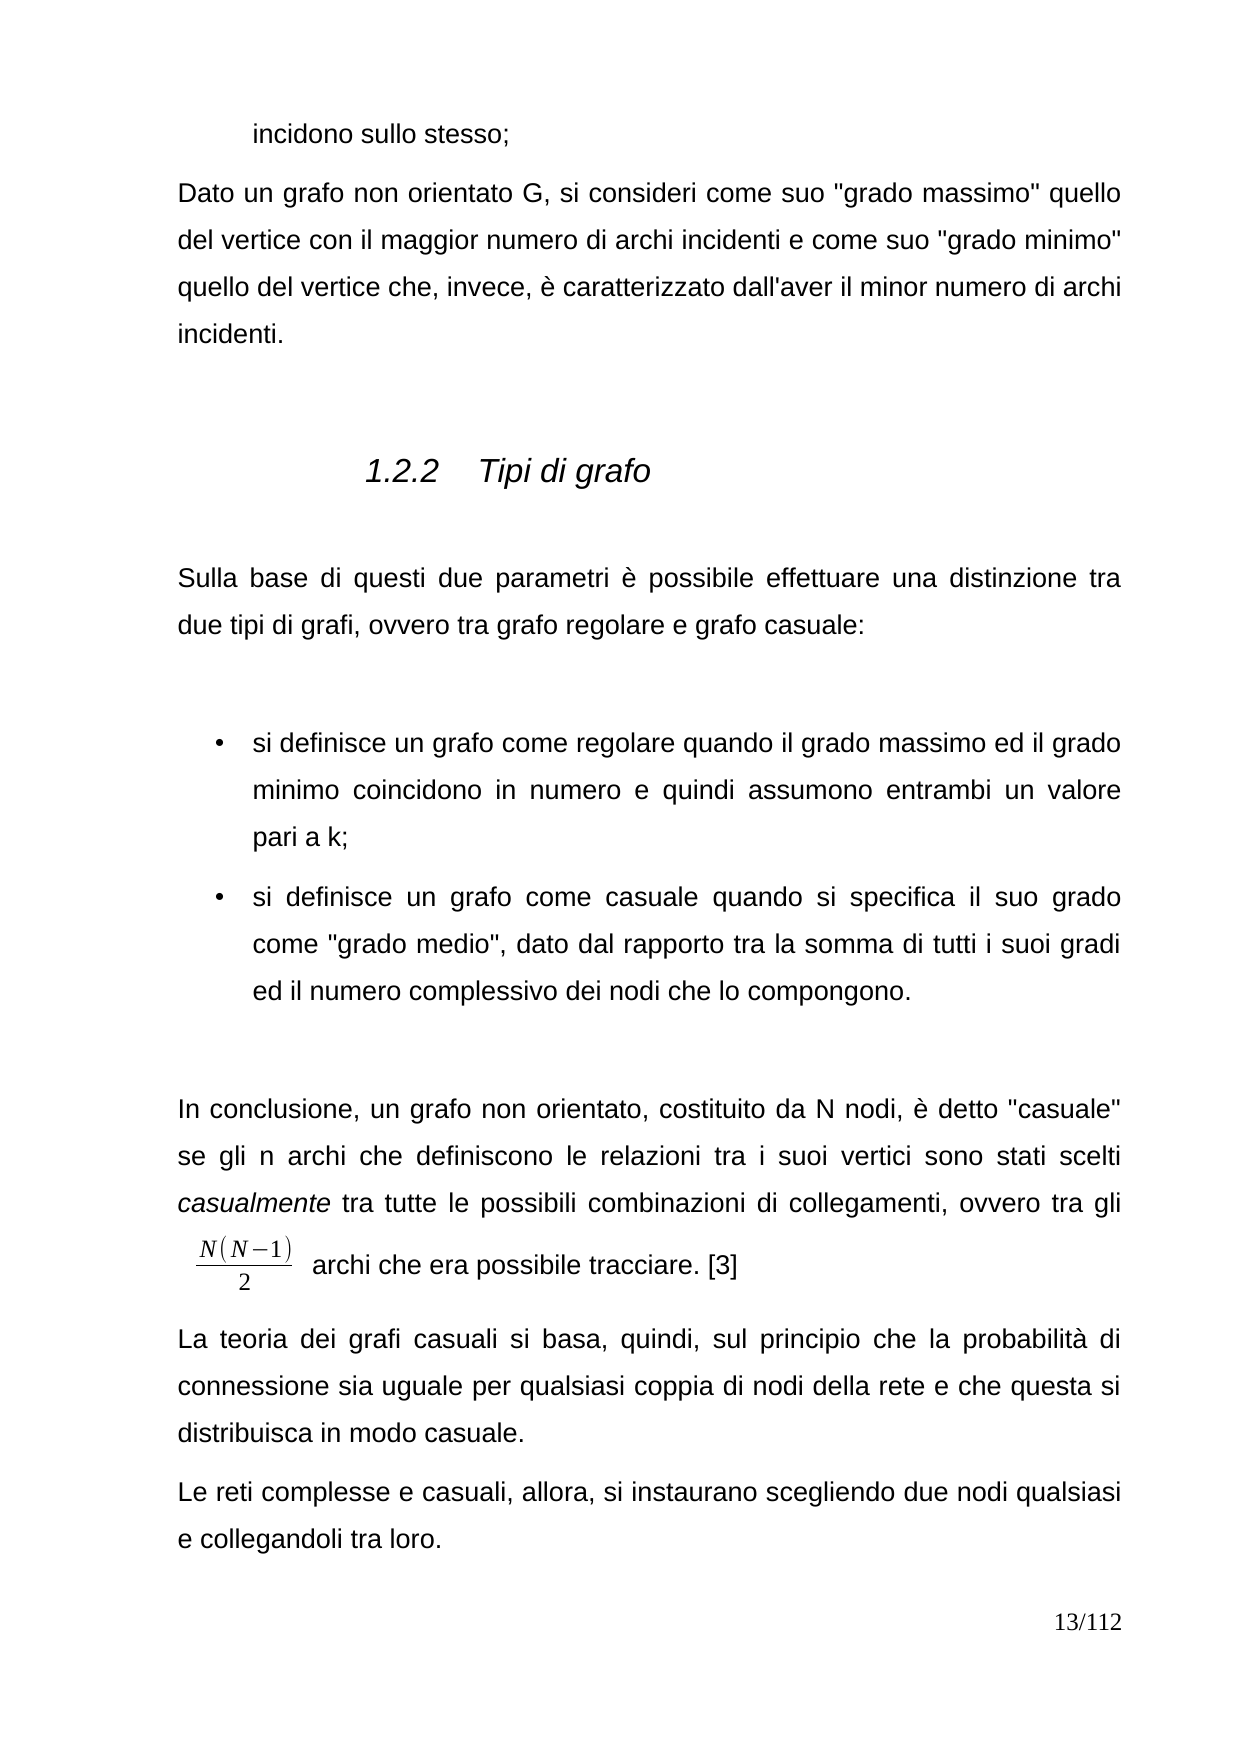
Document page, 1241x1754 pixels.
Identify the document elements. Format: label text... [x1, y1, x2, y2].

subtitle Tipi di grafo [365, 451, 1122, 490]
list si definisce un grafo come casuale quando si specifica il suo grado come "grado medio", dato dal rapporto tra la somma di tutti i suoi gradi ed il numero complessivo dei nodi che lo compongono. [215, 881, 1122, 1006]
list incidono sullo stesso; [215, 118, 1122, 149]
text Dato un grafo non orientato G, si consideri come suo "grado massimo" quello del vertice con il maggior numero di archi incidenti e come suo "grado minimo" quello del vertice che, invece, è caratterizzato dall'aver il minor numero di archi incidenti. [177, 177, 1122, 349]
text La teoria dei grafi casuali si basa, quindi, sul principio che la probabilità di connessione sia uguale per qualsiasi coppia di nodi della rete e che questa si distribuisca in modo casuale. [177, 1323, 1122, 1448]
text Le reti complesse e casuali, allora, si instaurano scegliendo due nodi qualsiasi e collegandoli tra loro. [177, 1476, 1122, 1554]
text In conclusione, un grafo non orientato, costituito da N nodi, è detto "casuale" se gli n archi che definiscono le relazioni tra i suoi vertici sono stati scelti casualmente tra tutte le possibili combinazioni di collegamenti, ovvero tra gli archi che era possibile tracciare. [3] [177, 1093, 1122, 1295]
text Sulla base di questi due parametri è possibile effettuare una distinzione tra due tipi di grafi, ovvero tra grafo regolare e grafo casuale: [177, 562, 1122, 640]
list si definisce un grafo come regolare quando il grado massimo ed il grado minimo coincidono in numero e quindi assumono entrambi un valore pari a k; [215, 727, 1122, 852]
